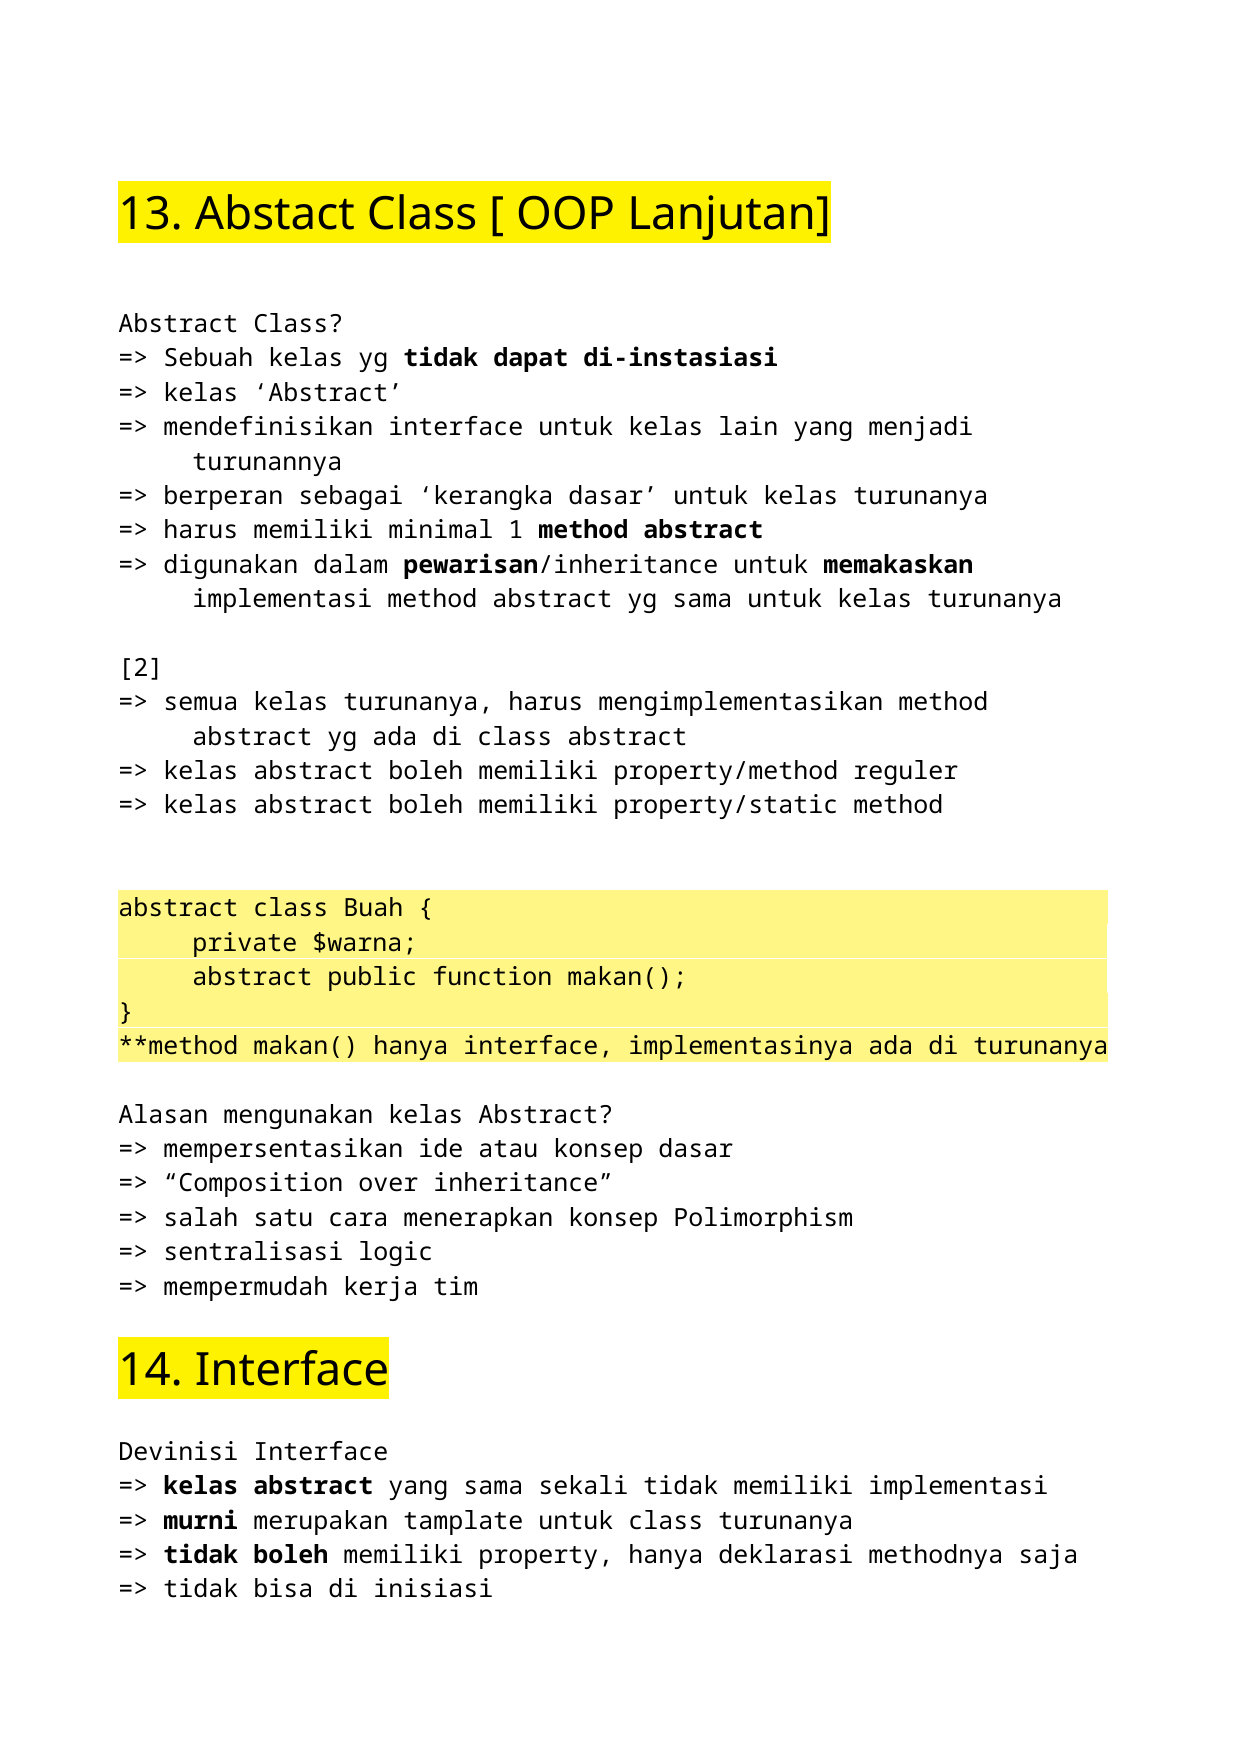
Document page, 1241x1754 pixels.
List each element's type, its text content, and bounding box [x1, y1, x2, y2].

text => tidak boleh memiliki property, hanya deklarasi methodnya saja [118, 1536, 1122, 1571]
text => kelas abstract boleh memiliki property/method reguler [118, 752, 1122, 787]
text Devinisi Interface [118, 1433, 1122, 1468]
text Abstract Class? [118, 305, 1122, 340]
text => mempermudah kerja tim [118, 1268, 1122, 1302]
text => mendefinisikan interface untuk kelas lain yang menjadi turunannya [118, 408, 1122, 477]
text [2] [118, 649, 1122, 683]
text => murni merupakan tamplate untuk class turunanya [118, 1502, 1122, 1536]
text } [118, 993, 1122, 1027]
text => digunakan dalam pewarisan/inheritance untuk memakaskan implementasi method abstract yg sama untuk kelas turunanya [118, 546, 1122, 615]
text 13. Abstact Class [ OOP Lanjutan] [118, 181, 1122, 243]
text => salah satu cara menerapkan konsep Polimorphism [118, 1199, 1122, 1233]
text Alasan mengunakan kelas Abstract? [118, 1096, 1122, 1130]
text abstract public function makan(); [118, 958, 1122, 993]
text => Sebuah kelas yg tidak dapat di-instasiasi [118, 340, 1122, 374]
text **method makan() hanya interface, implementasinya ada di turunanya [118, 1027, 1122, 1062]
text => mempersentasikan ide atau konsep dasar [118, 1130, 1122, 1165]
text 14. Interface [118, 1337, 1122, 1399]
text abstract class Buah { private $warna; [118, 890, 1122, 958]
text => kelas abstract boleh memiliki property/static method [118, 787, 1122, 821]
text => kelas abstract yang sama sekali tidak memiliki implementasi [118, 1468, 1122, 1502]
text => tidak bisa di inisiasi [118, 1571, 1122, 1605]
text => berperan sebagai ‘kerangka dasar’ untuk kelas turunanya [118, 477, 1122, 512]
text => semua kelas turunanya, harus mengimplementasikan method abstract yg ada di class abstract [118, 683, 1122, 752]
text => harus memiliki minimal 1 method abstract [118, 512, 1122, 546]
text => sentralisasi logic [118, 1233, 1122, 1268]
text => “Composition over inheritance” [118, 1165, 1122, 1199]
text => kelas ‘Abstract’ [118, 374, 1122, 408]
